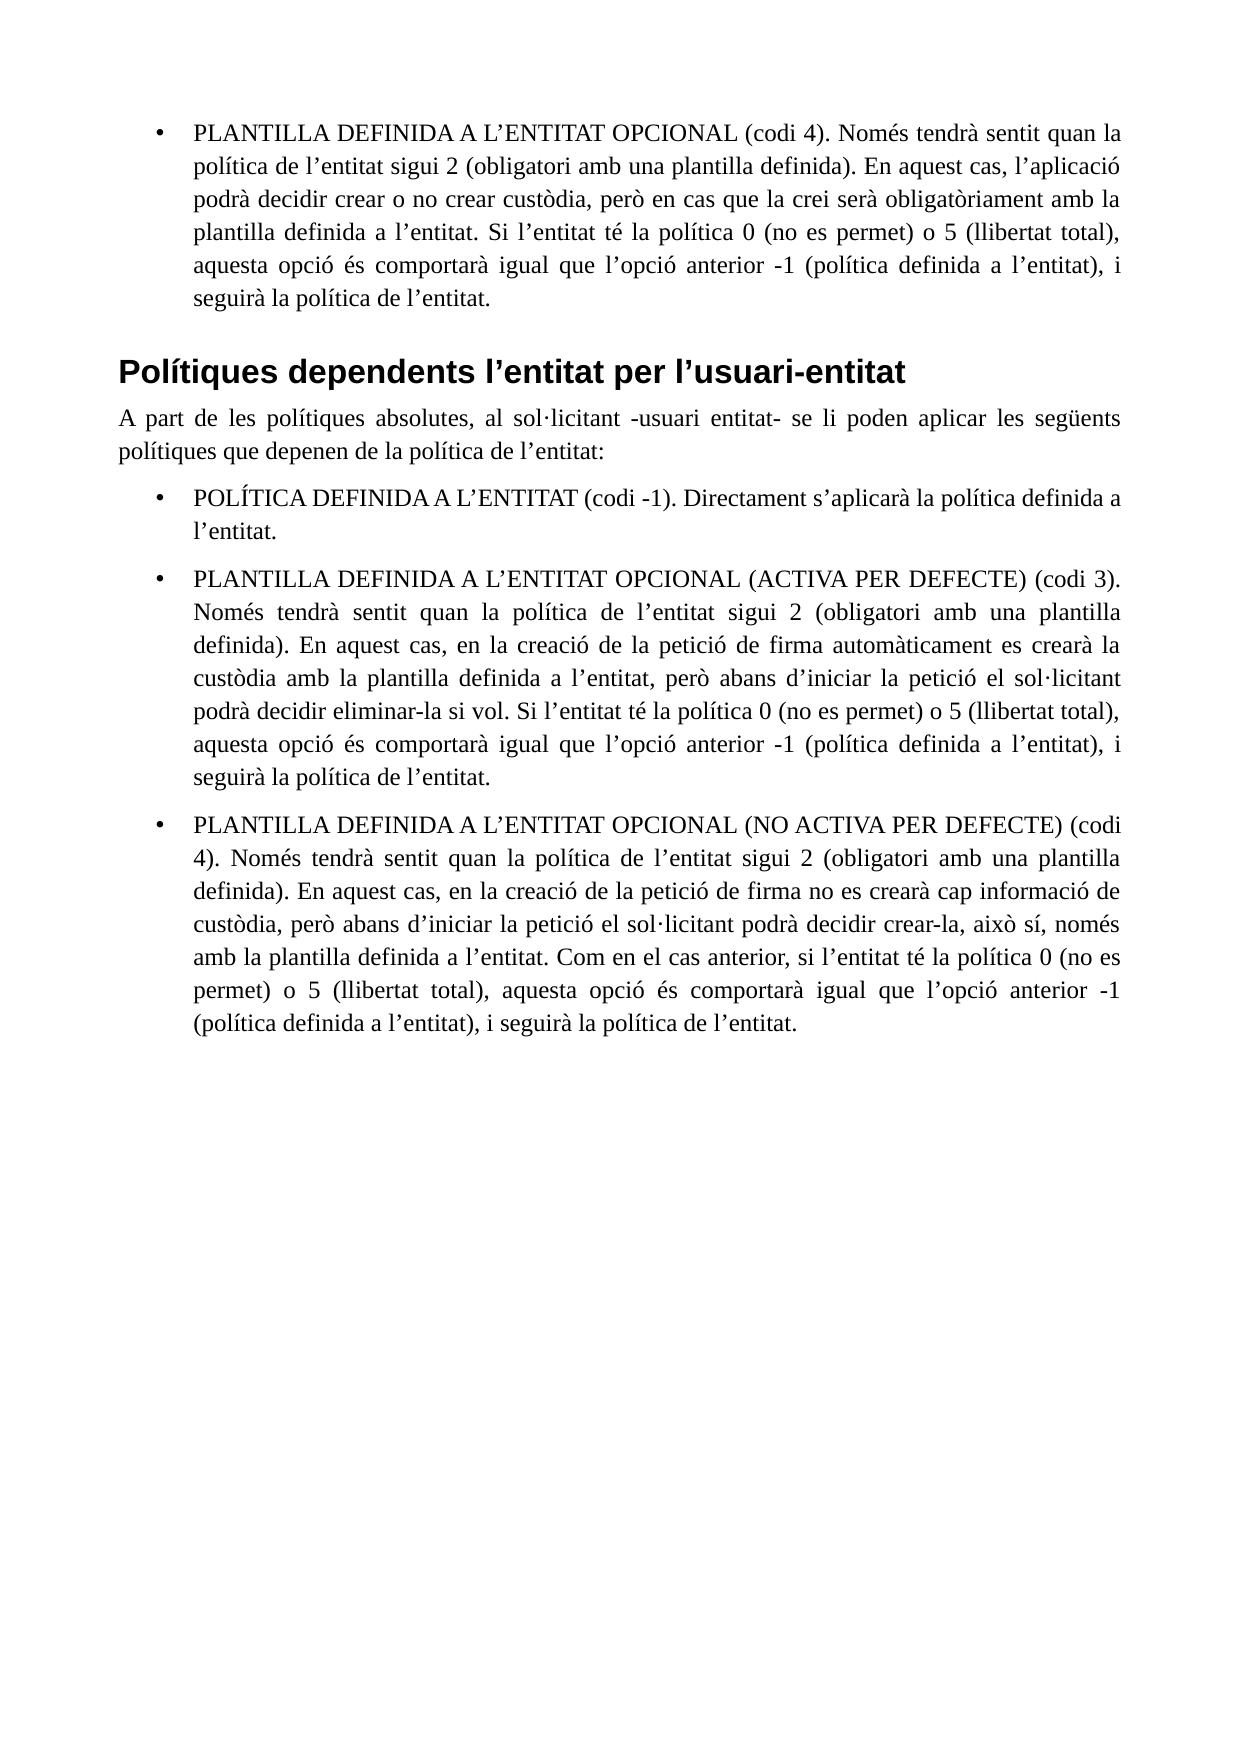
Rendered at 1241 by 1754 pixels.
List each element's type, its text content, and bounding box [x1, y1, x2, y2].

list PLANTILLA DEFINIDA A L’ENTITAT OPCIONAL (ACTIVA PER DEFECTE) (codi 3). Només tendrà sentit quan la política de l’entitat sigui 2 (obligatori amb una plantilla definida). En aquest cas, en la creació de la petició de firma automàticament es crearà la custòdia amb la plantilla definida a l’entitat, però abans d’iniciar la petició el sol·licitant podrà decidir eliminar-la si vol. Si l’entitat té la política 0 (no es permet) o 5 (llibertat total), aquesta opció és comportarà igual que l’opció anterior -1 (política definida a l’entitat), i seguirà la política de l’entitat. [156, 564, 1122, 791]
list POLÍTICA DEFINIDA A L’ENTITAT (codi -1). Directament s’aplicarà la política definida a l’entitat. [156, 483, 1122, 545]
list PLANTILLA DEFINIDA A L’ENTITAT OPCIONAL (NO ACTIVA PER DEFECTE) (codi 4). Només tendrà sentit quan la política de l’entitat sigui 2 (obligatori amb una plantilla definida). En aquest cas, en la creació de la petició de firma no es crearà cap informació de custòdia, però abans d’iniciar la petició el sol·licitant podrà decidir crear-la, això sí, només amb la plantilla definida a l’entitat. Com en el cas anterior, si l’entitat té la política 0 (no es permet) o 5 (llibertat total), aquesta opció és comportarà igual que l’opció anterior -1 (política definida a l’entitat), i seguirà la política de l’entitat. [156, 810, 1122, 1037]
subtitle Polítiques dependents l’entitat per l’usuari-entitat [118, 352, 1122, 390]
list PLANTILLA DEFINIDA A L’ENTITAT OPCIONAL (codi 4). Només tendrà sentit quan la política de l’entitat sigui 2 (obligatori amb una plantilla definida). En aquest cas, l’aplicació podrà decidir crear o no crear custòdia, però en cas que la crei serà obligatòriament amb la plantilla definida a l’entitat. Si l’entitat té la política 0 (no es permet) o 5 (llibertat total), aquesta opció és comportarà igual que l’opció anterior -1 (política definida a l’entitat), i seguirà la política de l’entitat. [156, 118, 1122, 312]
text A part de les polítiques absolutes, al sol·licitant -usuari entitat- se li poden aplicar les següents polítiques que depenen de la política de l’entitat: [118, 403, 1122, 464]
